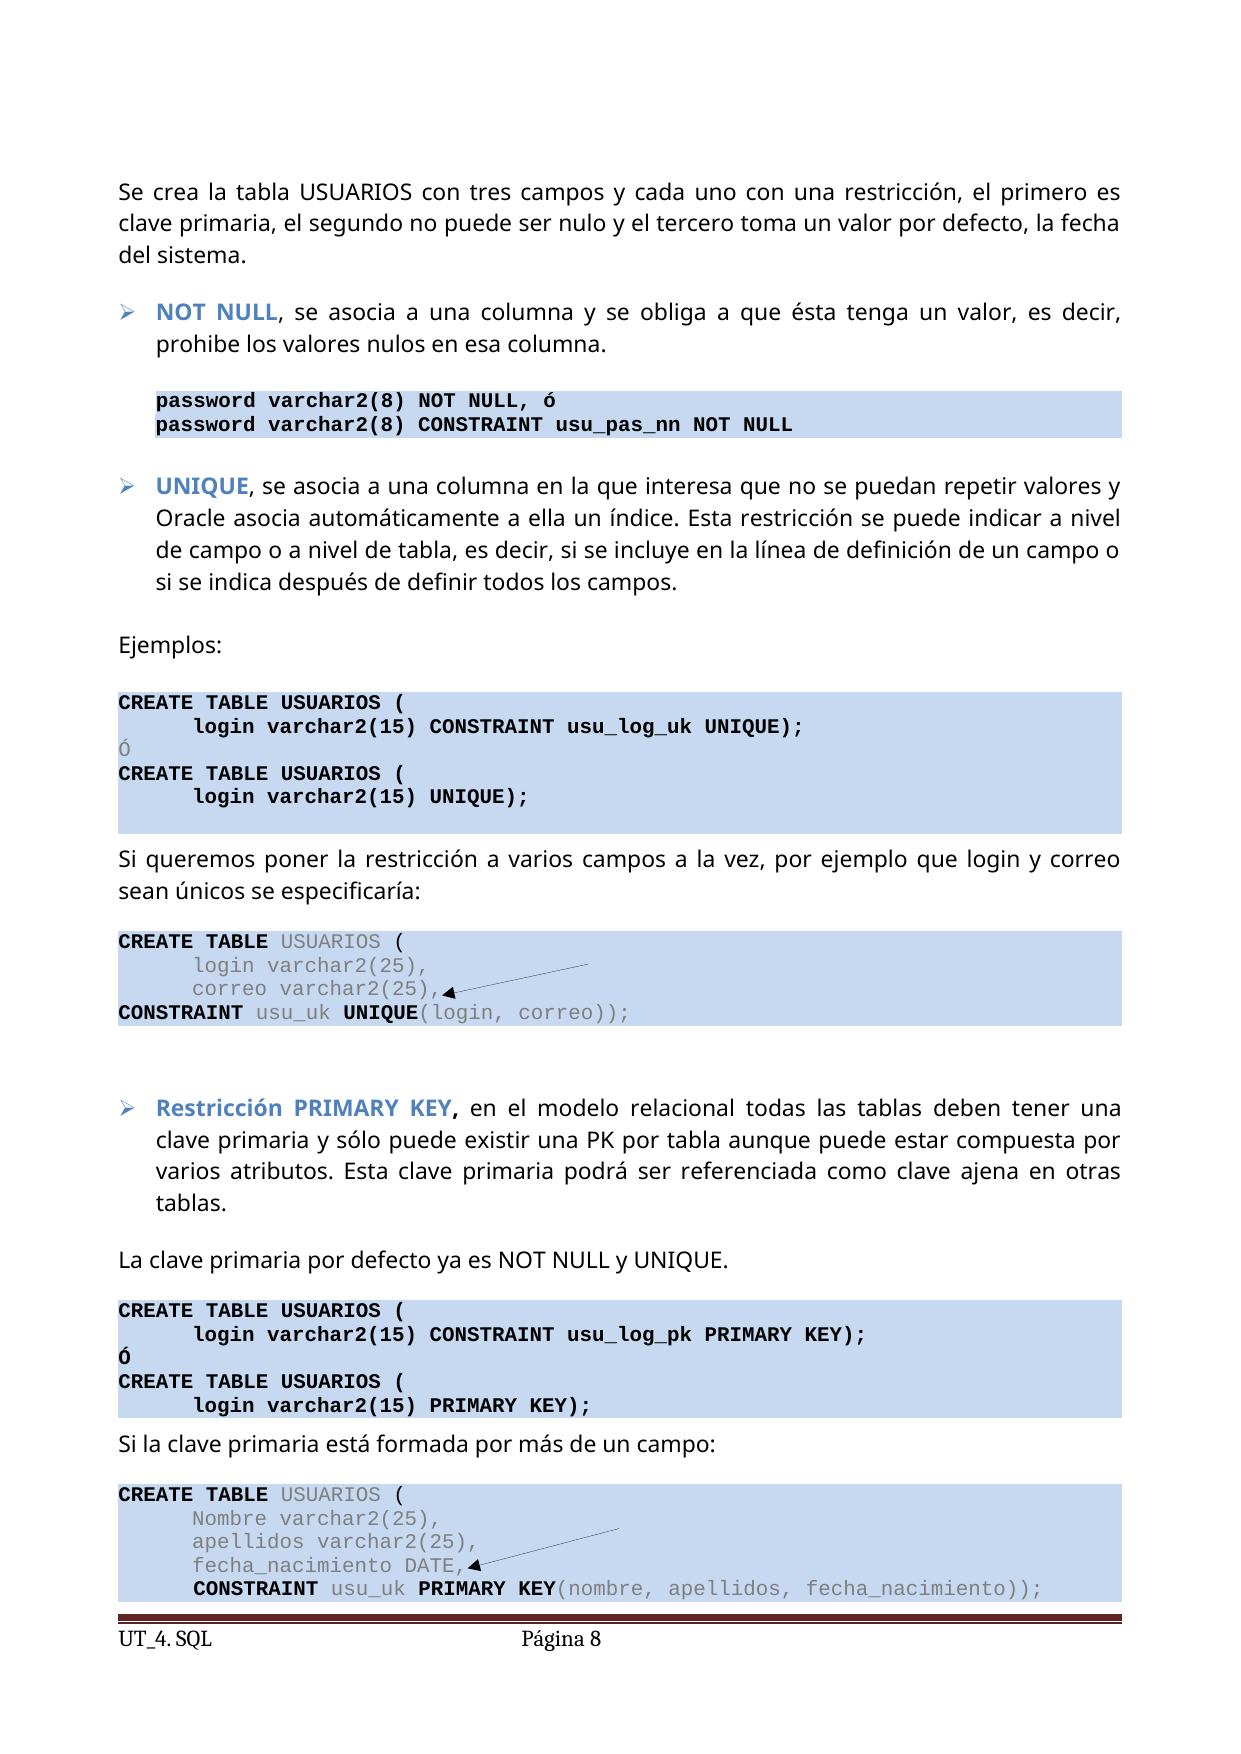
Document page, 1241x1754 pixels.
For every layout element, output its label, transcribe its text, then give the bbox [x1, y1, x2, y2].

text correo varchar2(25), [118, 978, 1122, 1002]
text login varchar2(15) CONSTRAINT usu_log_uk UNIQUE); [118, 716, 1122, 739]
text CREATE TABLE USUARIOS ( [118, 1484, 1122, 1507]
list password varchar2(8) CONSTRAINT usu_pas_nn NOT NULL [155, 414, 1122, 438]
text CREATE TABLE USUARIOS ( [118, 1300, 1122, 1324]
text Ó [118, 739, 1122, 763]
text Ó [118, 1347, 1122, 1371]
text Ejemplos: [118, 628, 1122, 660]
text CREATE TABLE USUARIOS ( [118, 931, 1122, 955]
text CONSTRAINT usu_uk UNIQUE(login, correo)); [118, 1002, 1122, 1026]
list UNIQUE, se asocia a una columna en la que interesa que no se puedan repetir valores y Oracle asocia automáticamente a ella un índice. Esta restricción se puede indicar a nivel de campo o a nivel de tabla, es decir, si se incluye en la línea de definición de un campo o si se indica después de definir todos los campos. [118, 469, 1122, 597]
text Si la clave primaria está formada por más de un campo: [118, 1427, 1122, 1459]
text [523, 1531, 1122, 1555]
text CREATE TABLE USUARIOS ( [118, 1371, 1122, 1395]
text apellidos varchar2(25), [118, 1531, 605, 1555]
text login varchar2(25), [118, 955, 1122, 978]
text login varchar2(15) UNIQUE); [118, 787, 1122, 810]
text Si queremos poner la restricción a varios campos a la vez, por ejemplo que login y correo sean únicos se especificaría: [118, 843, 1122, 906]
text login varchar2(15) CONSTRAINT usu_log_pk PRIMARY KEY); [118, 1324, 1122, 1347]
text Nombre varchar2(25), [118, 1507, 1122, 1531]
list Restricción PRIMARY KEY, en el modelo relacional todas las tablas deben tener una clave primaria y sólo puede existir una PK por tabla aunque puede estar compuesta por varios atributos. Esta clave primaria podrá ser referenciada como clave ajena en otras tablas. [118, 1091, 1122, 1218]
text La clave primaria por defecto ya es NOT NULL y UNIQUE. [118, 1243, 1122, 1275]
text login varchar2(15) PRIMARY KEY); [118, 1395, 1122, 1418]
text CREATE TABLE USUARIOS ( [118, 763, 1122, 787]
text CONSTRAINT usu_uk PRIMARY KEY(nombre, apellidos, fecha_nacimiento)); [118, 1578, 1122, 1602]
text fecha_nacimiento DATE, [118, 1555, 1122, 1578]
text CREATE TABLE USUARIOS ( [118, 692, 1122, 716]
list NOT NULL, se asocia a una columna y se obliga a que ésta tenga un valor, es decir, prohibe los valores nulos en esa columna. [118, 295, 1122, 359]
text Se crea la tabla USUARIOS con tres campos y cada uno con una restricción, el primero es clave primaria, el segundo no puede ser nulo y el tercero toma un valor por defecto, la fecha del sistema. [118, 175, 1122, 270]
list password varchar2(8) NOT NULL, ó [156, 391, 1122, 414]
